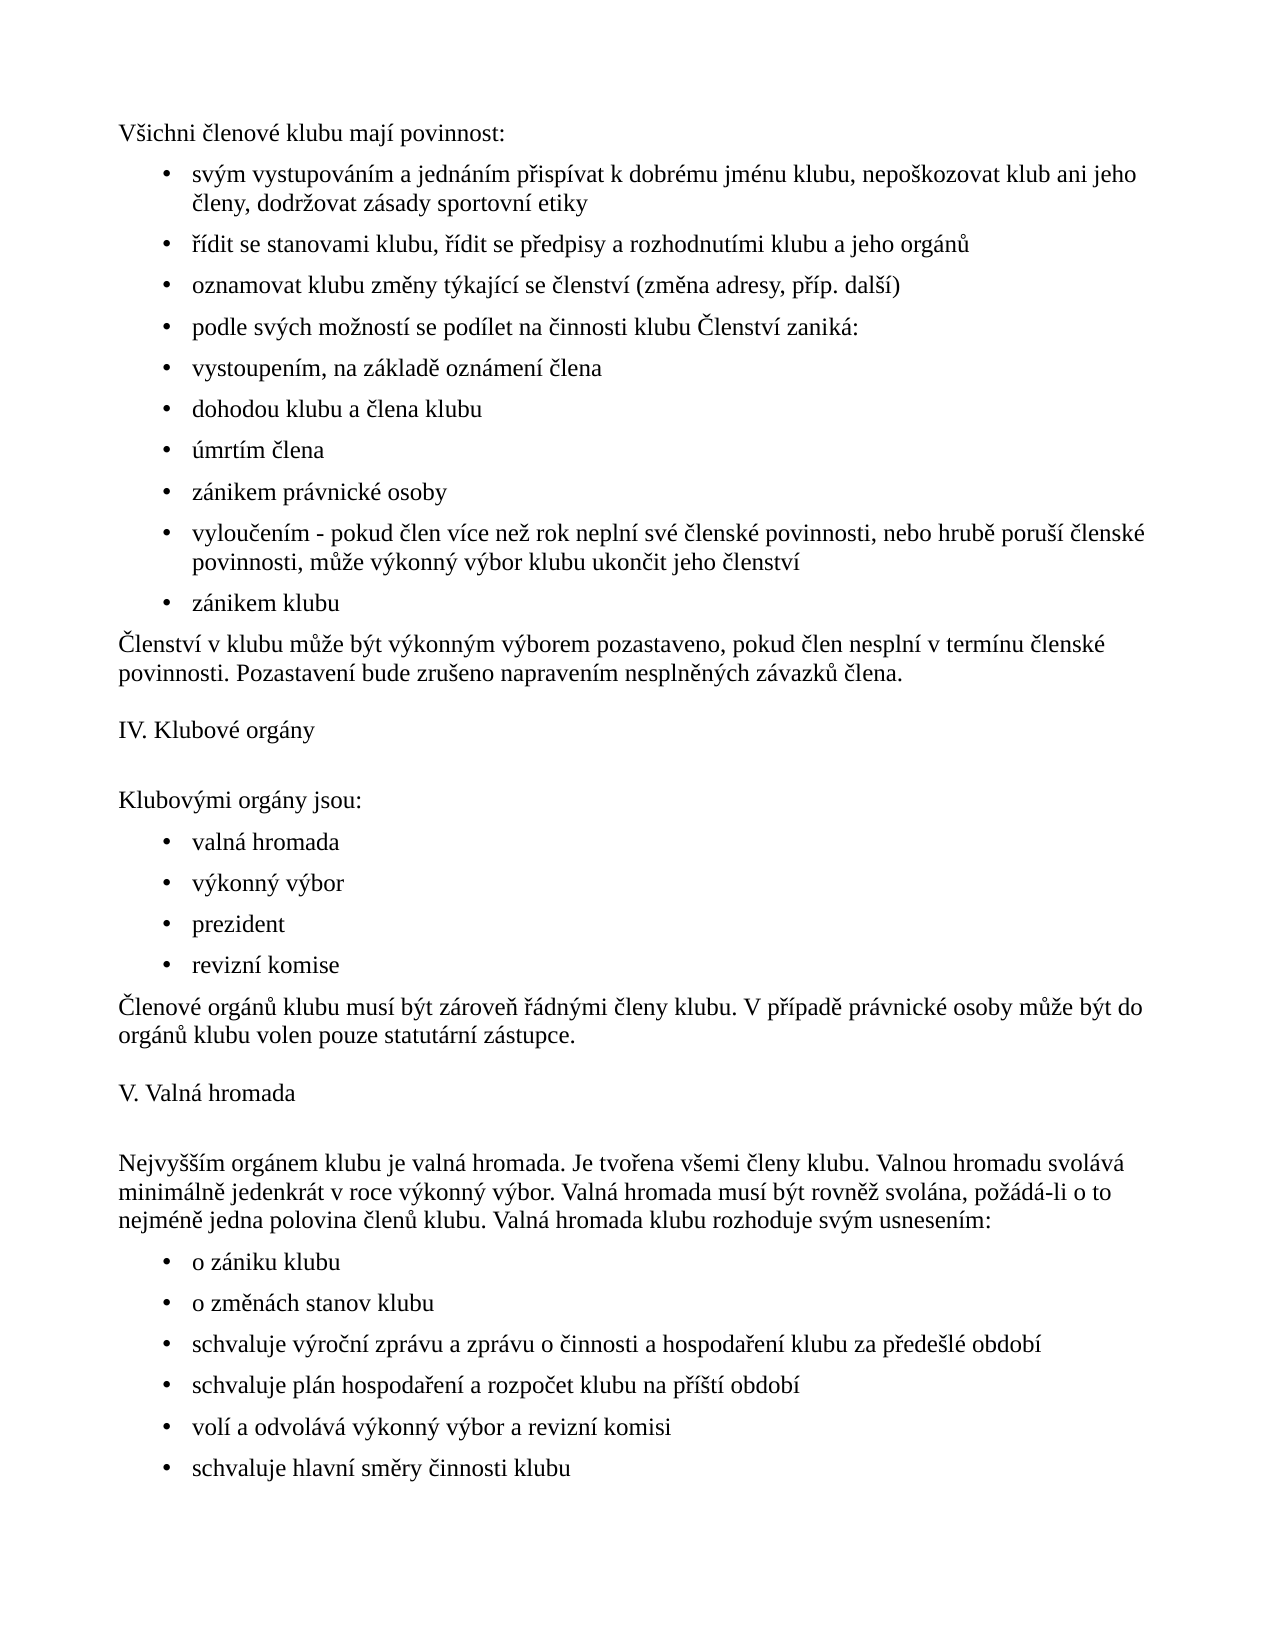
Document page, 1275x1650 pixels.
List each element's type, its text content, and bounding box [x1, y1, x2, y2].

list schvaluje výroční zprávu a zprávu o činnosti a hospodaření klubu za předešlé období [162, 1329, 1157, 1358]
list dohodou klubu a člena klubu [162, 394, 1157, 423]
list zánikem právnické osoby [162, 477, 1157, 506]
list řídit se stanovami klubu, řídit se předpisy a rozhodnutími klubu a jeho orgánů [162, 229, 1157, 258]
list podle svých možností se podílet na činnosti klubu Členství zaniká: [162, 312, 1157, 341]
text Klubovými orgány jsou: [118, 757, 1157, 814]
list valná hromada [162, 827, 1157, 856]
list zánikem klubu [162, 588, 1157, 617]
list vystoupením, na základě oznámení člena [162, 353, 1157, 382]
list revizní komise [162, 951, 1157, 979]
list o změnách stanov klubu [162, 1288, 1157, 1317]
list prezident [162, 909, 1157, 938]
text Všichni členové klubu mají povinnost: [118, 118, 1157, 147]
list schvaluje hlavní směry činnosti klubu [162, 1453, 1157, 1482]
text Členství v klubu může být výkonným výborem pozastaveno, pokud člen nesplní v termínu členské povinnosti. Pozastavení bude zrušeno napravením nesplněných závazků člena. IV. Klubové orgány [118, 629, 1157, 744]
list úmrtím člena [162, 436, 1157, 464]
list volí a odvolává výkonný výbor a revizní komisi [162, 1412, 1157, 1441]
text Členové orgánů klubu musí být zároveň řádnými členy klubu. V případě právnické osoby může být do orgánů klubu volen pouze statutární zástupce. V. Valná hromada [118, 992, 1157, 1107]
list oznamovat klubu změny týkající se členství (změna adresy, příp. další) [162, 271, 1157, 299]
list schvaluje plán hospodaření a rozpočet klubu na příští období [162, 1371, 1157, 1399]
list výkonný výbor [162, 868, 1157, 897]
list o zániku klubu [162, 1247, 1157, 1276]
list vyloučením - pokud člen více než rok neplní své členské povinnosti, nebo hrubě poruší členské povinnosti, může výkonný výbor klubu ukončit jeho členství [162, 518, 1157, 576]
text Nejvyšším orgánem klubu je valná hromada. Je tvořena všemi členy klubu. Valnou hromadu svolává minimálně jedenkrát v roce výkonný výbor. Valná hromada musí být rovněž svolána, požádá-li o to nejméně jedna polovina členů klubu. Valná hromada klubu rozhoduje svým usnesením: [118, 1119, 1157, 1234]
list svým vystupováním a jednáním přispívat k dobrému jménu klubu, nepoškozovat klub ani jeho členy, dodržovat zásady sportovní etiky [162, 159, 1157, 217]
